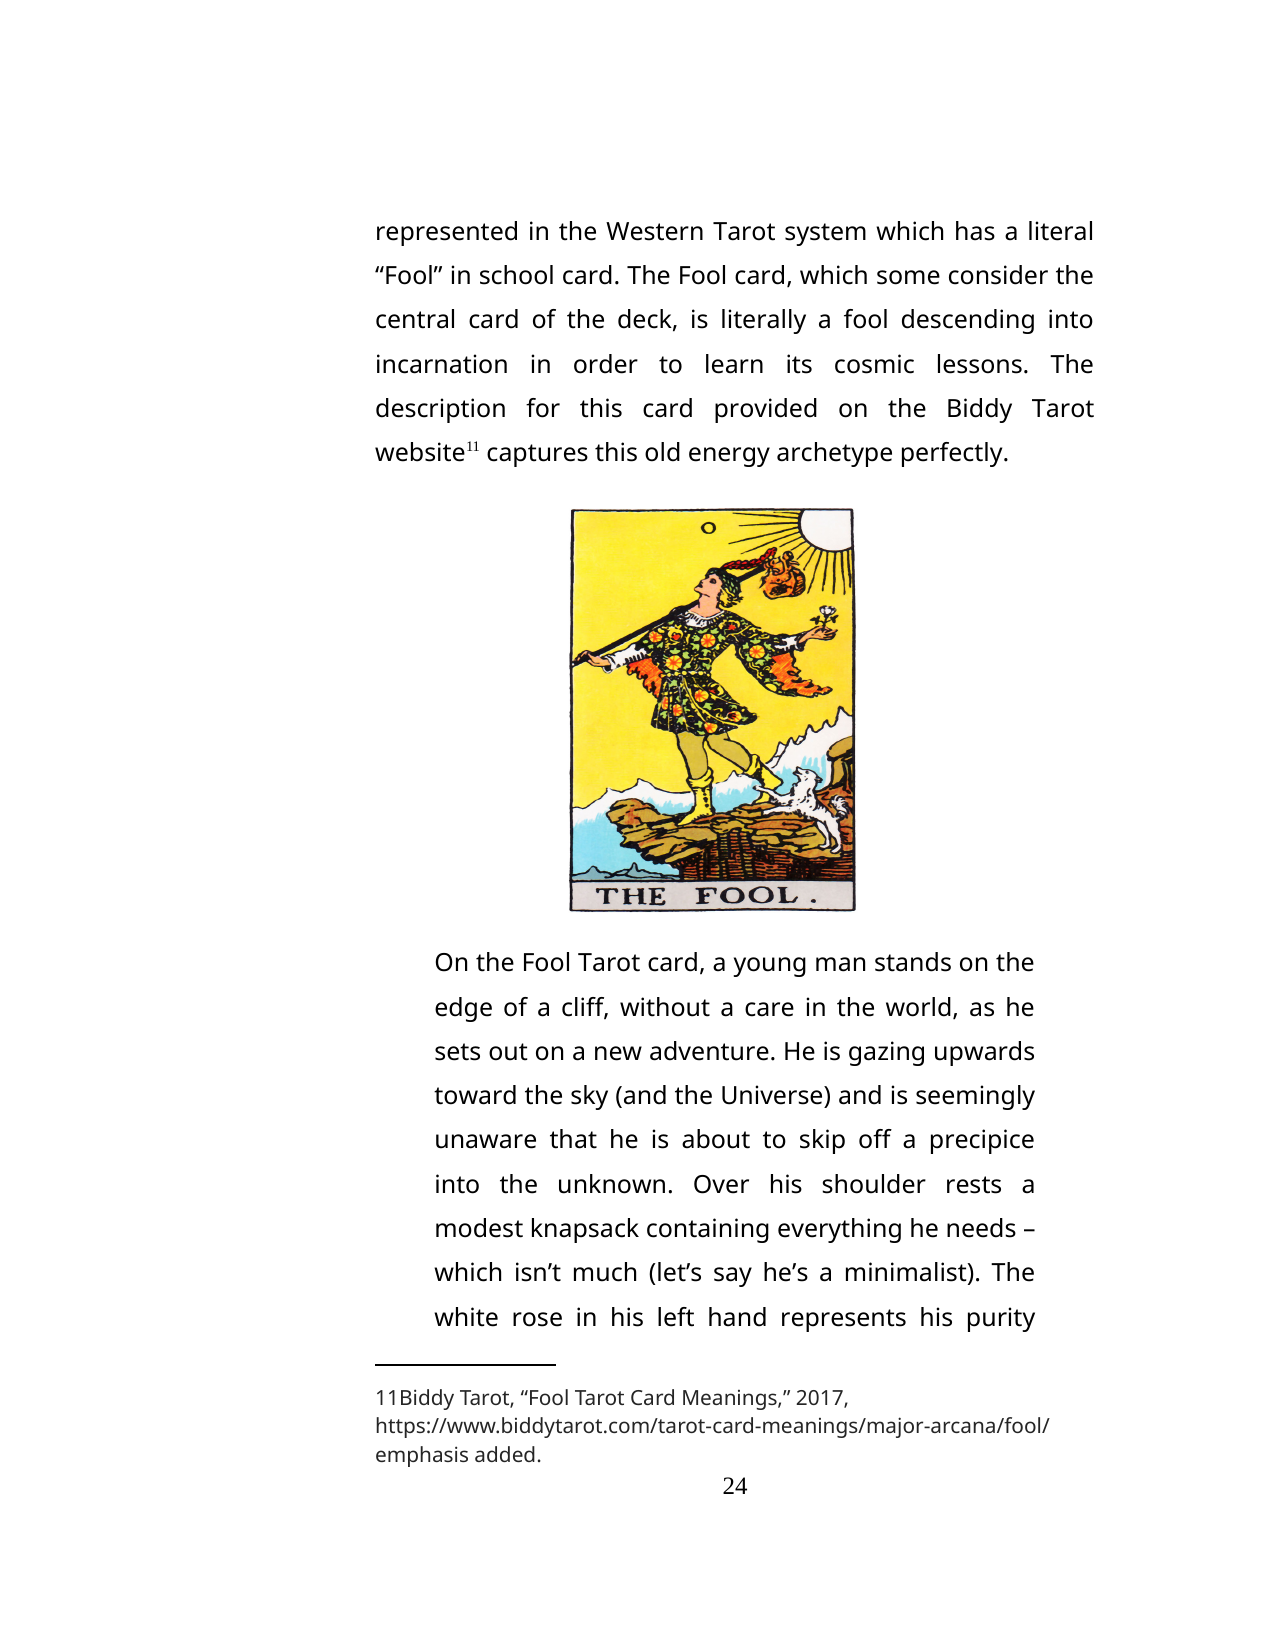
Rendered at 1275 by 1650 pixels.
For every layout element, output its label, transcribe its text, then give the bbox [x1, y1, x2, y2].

picture [568, 508, 858, 913]
text On the Fool Tarot card, a young man stands on the edge of a cliff, without a care in the world, as he sets out on a new adventure. He is gazing upwards toward the sky (and the Universe) and is seemingly unaware that he is about to skip off a precipice into the unknown. Over his shoulder rests a modest knapsack containing everything he needs – which isn’t much (let’s say he’s a minimalist). The white rose in his left hand represents his purity [434, 491, 1036, 1333]
text represented in the Western Tarot system which has a literal “Fool” in school card. The Fool card, which some consider the central card of the deck, is literally a fool descending into incarnation in order to learn its cosmic lessons. The description for this card provided on the Biddy Tarot website captures this old energy archetype perfectly. [375, 213, 1095, 469]
text Biddy Tarot, “Fool Tarot Card Meanings,” 2017, https://www.biddytarot.com/tarot-card-meanings/major-arcana/fool/ emphasis added. [542, 1383, 1095, 1468]
